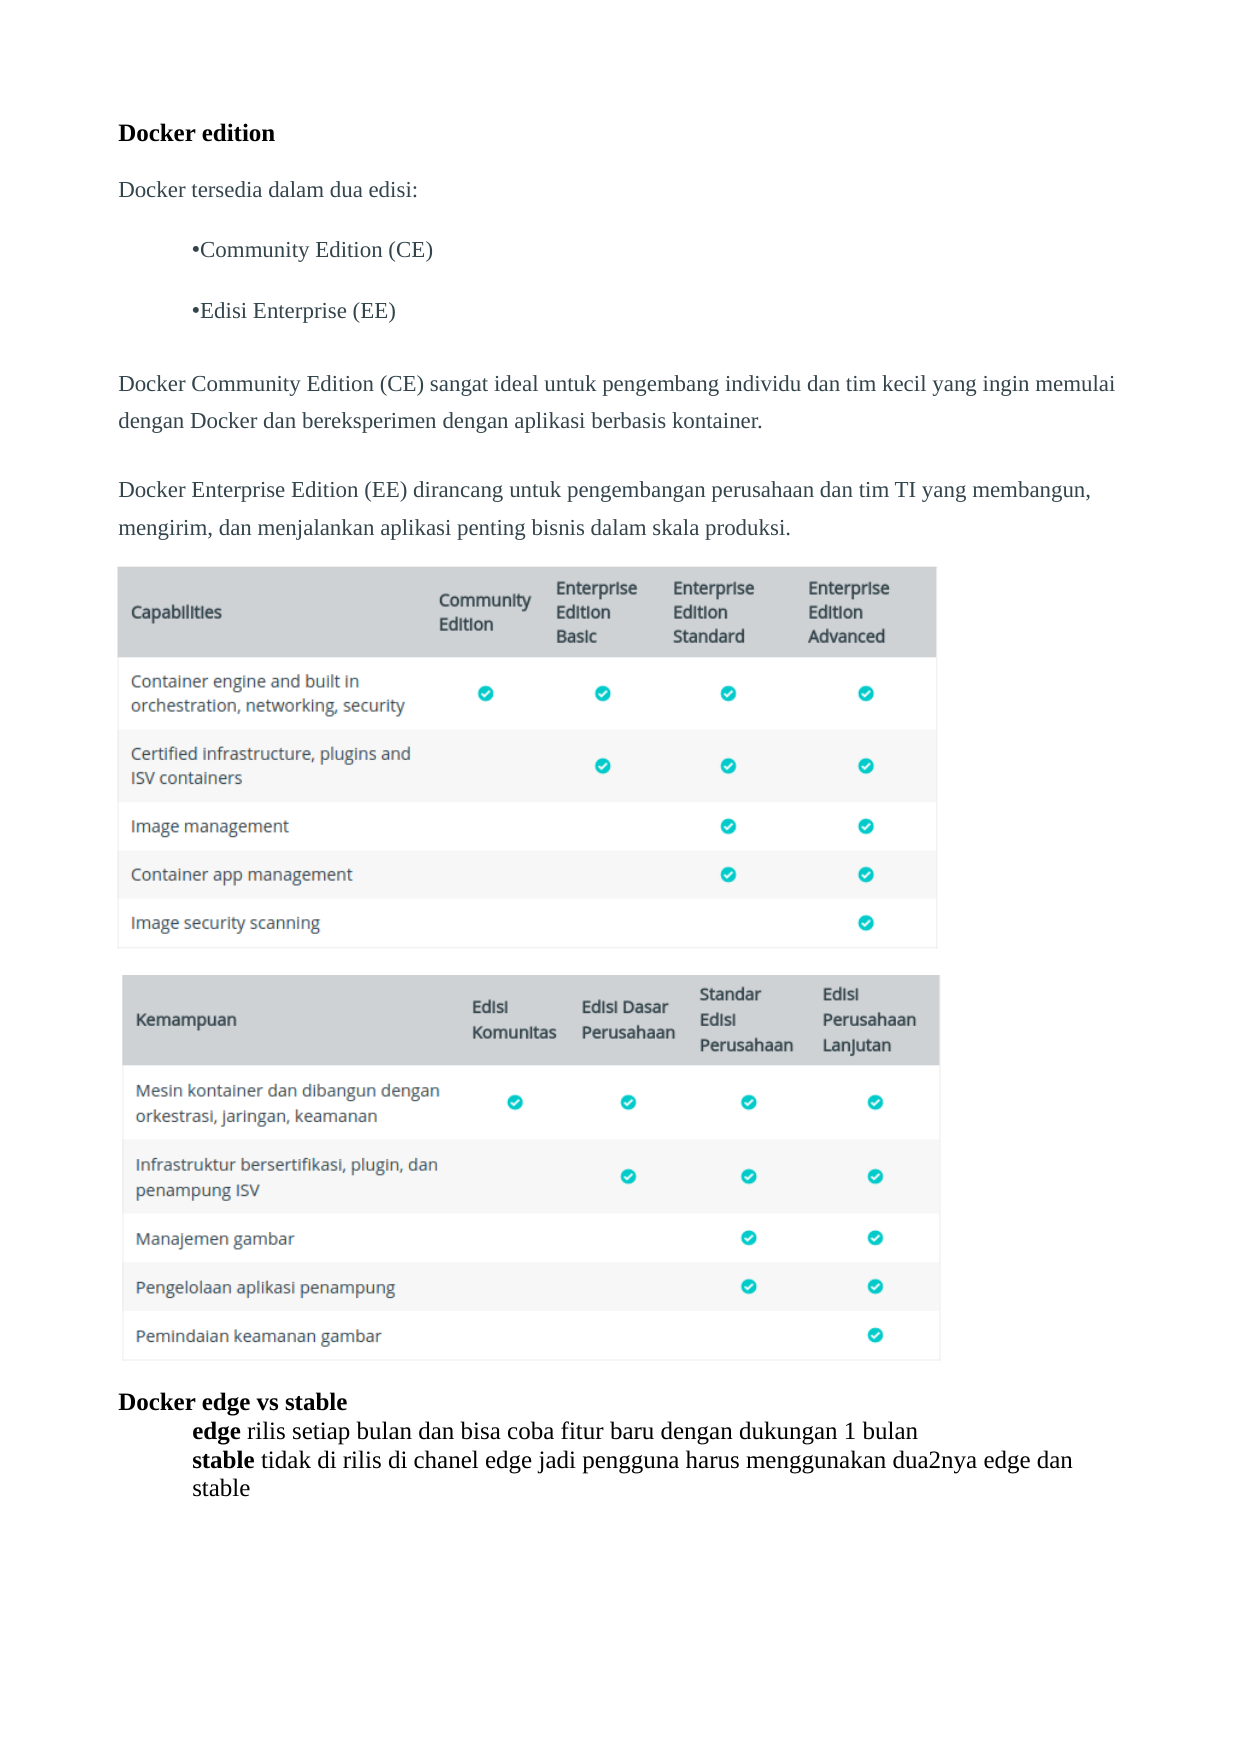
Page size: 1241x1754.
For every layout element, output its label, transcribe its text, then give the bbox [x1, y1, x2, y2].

list Edisi Enterprise (EE) [118, 297, 1122, 324]
picture [114, 562, 941, 952]
text Docker edge vs stable [118, 1387, 1122, 1416]
picture [120, 975, 943, 1363]
text Docker edition [118, 118, 1122, 147]
text Docker Enterprise Edition (EE) dirancang untuk pengembangan perusahaan dan tim TI yang membangun, mengirim, dan menjalankan aplikasi penting bisnis dalam skala produksi. [118, 465, 1122, 540]
text edge rilis setiap bulan dan bisa coba fitur baru dengan dukungan 1 bulan [118, 1416, 1122, 1445]
text Docker Community Edition (CE) sangat ideal untuk pengembang individu dan tim kecil yang ingin memulai dengan Docker dan bereksperimen dengan aplikasi berbasis kontainer. [118, 359, 1122, 434]
text Docker tersedia dalam dua edisi: [118, 176, 1122, 202]
text stable tidak di rilis di chanel edge jadi pengguna harus menggunakan dua2nya edge dan stable [118, 1445, 1122, 1502]
list Community Edition (CE) [118, 236, 1122, 262]
